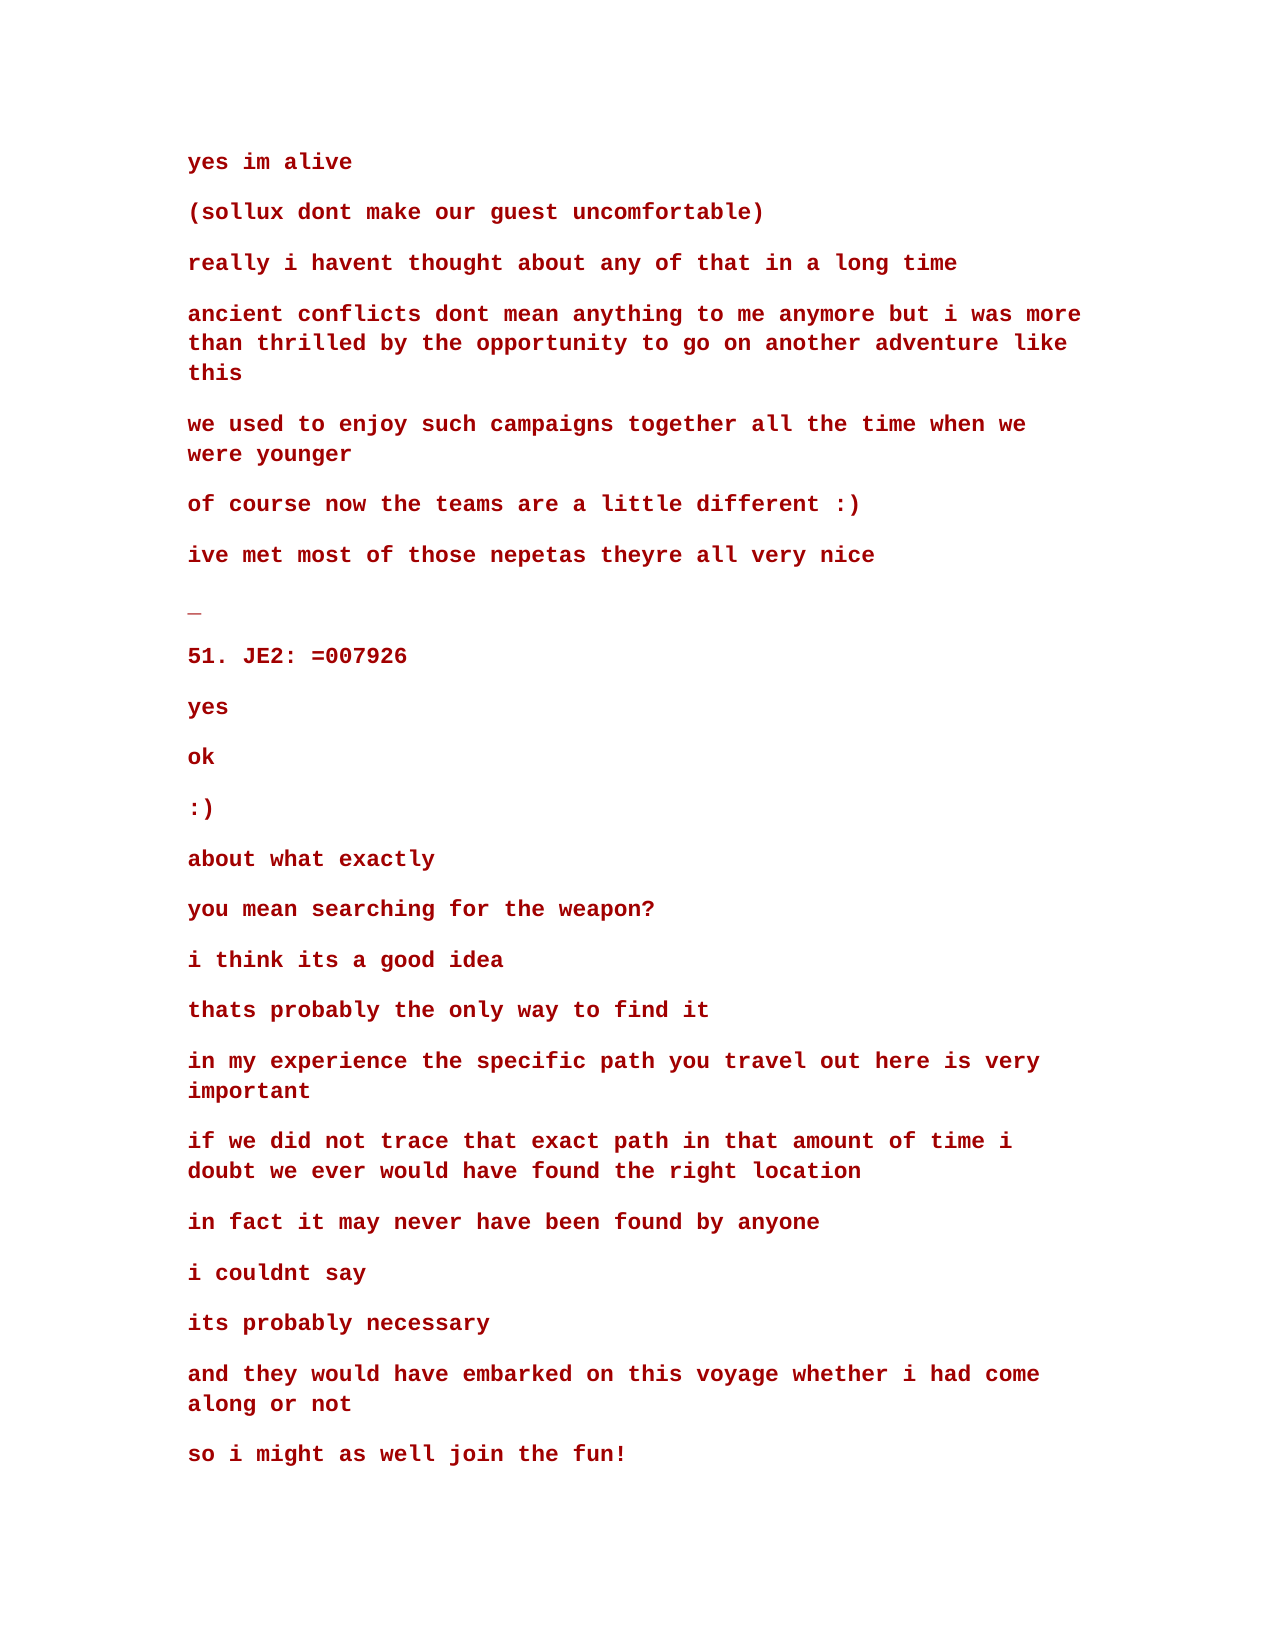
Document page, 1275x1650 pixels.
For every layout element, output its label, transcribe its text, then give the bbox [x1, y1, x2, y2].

text :) [187, 796, 1087, 822]
text _ [187, 594, 1087, 620]
text yes im alive [187, 150, 1087, 176]
text its probably necessary [187, 1311, 1087, 1337]
text about what exactly [187, 847, 1087, 873]
text so i might as well join the fun! [187, 1442, 1087, 1468]
text ive met most of those nepetas theyre all very nice [187, 543, 1087, 569]
text ancient conflicts dont mean anything to me anymore but i was more than thrilled by the opportunity to go on another adventure like this [187, 302, 1087, 387]
text 51. JE2: =007926 [187, 644, 1087, 670]
text of course now the teams are a little different :) [187, 492, 1087, 518]
text i couldnt say [187, 1261, 1087, 1287]
text thats probably the only way to find it [187, 999, 1087, 1025]
text really i havent thought about any of that in a long time [187, 251, 1087, 277]
text and they would have embarked on this voyage whether i had come along or not [187, 1362, 1087, 1418]
text yes [187, 695, 1087, 721]
text we used to enjoy such campaigns together all the time when we were younger [187, 412, 1087, 468]
text ok [187, 746, 1087, 772]
text in fact it may never have been found by anyone [187, 1210, 1087, 1236]
text i think its a good idea [187, 948, 1087, 974]
text if we did not trace that exact path in that amount of time i doubt we ever would have found the right location [187, 1130, 1087, 1186]
text (sollux dont make our guest uncomfortable) [187, 201, 1087, 227]
text you mean searching for the weapon? [187, 897, 1087, 923]
text in my experience the specific path you travel out here is very important [187, 1049, 1087, 1105]
